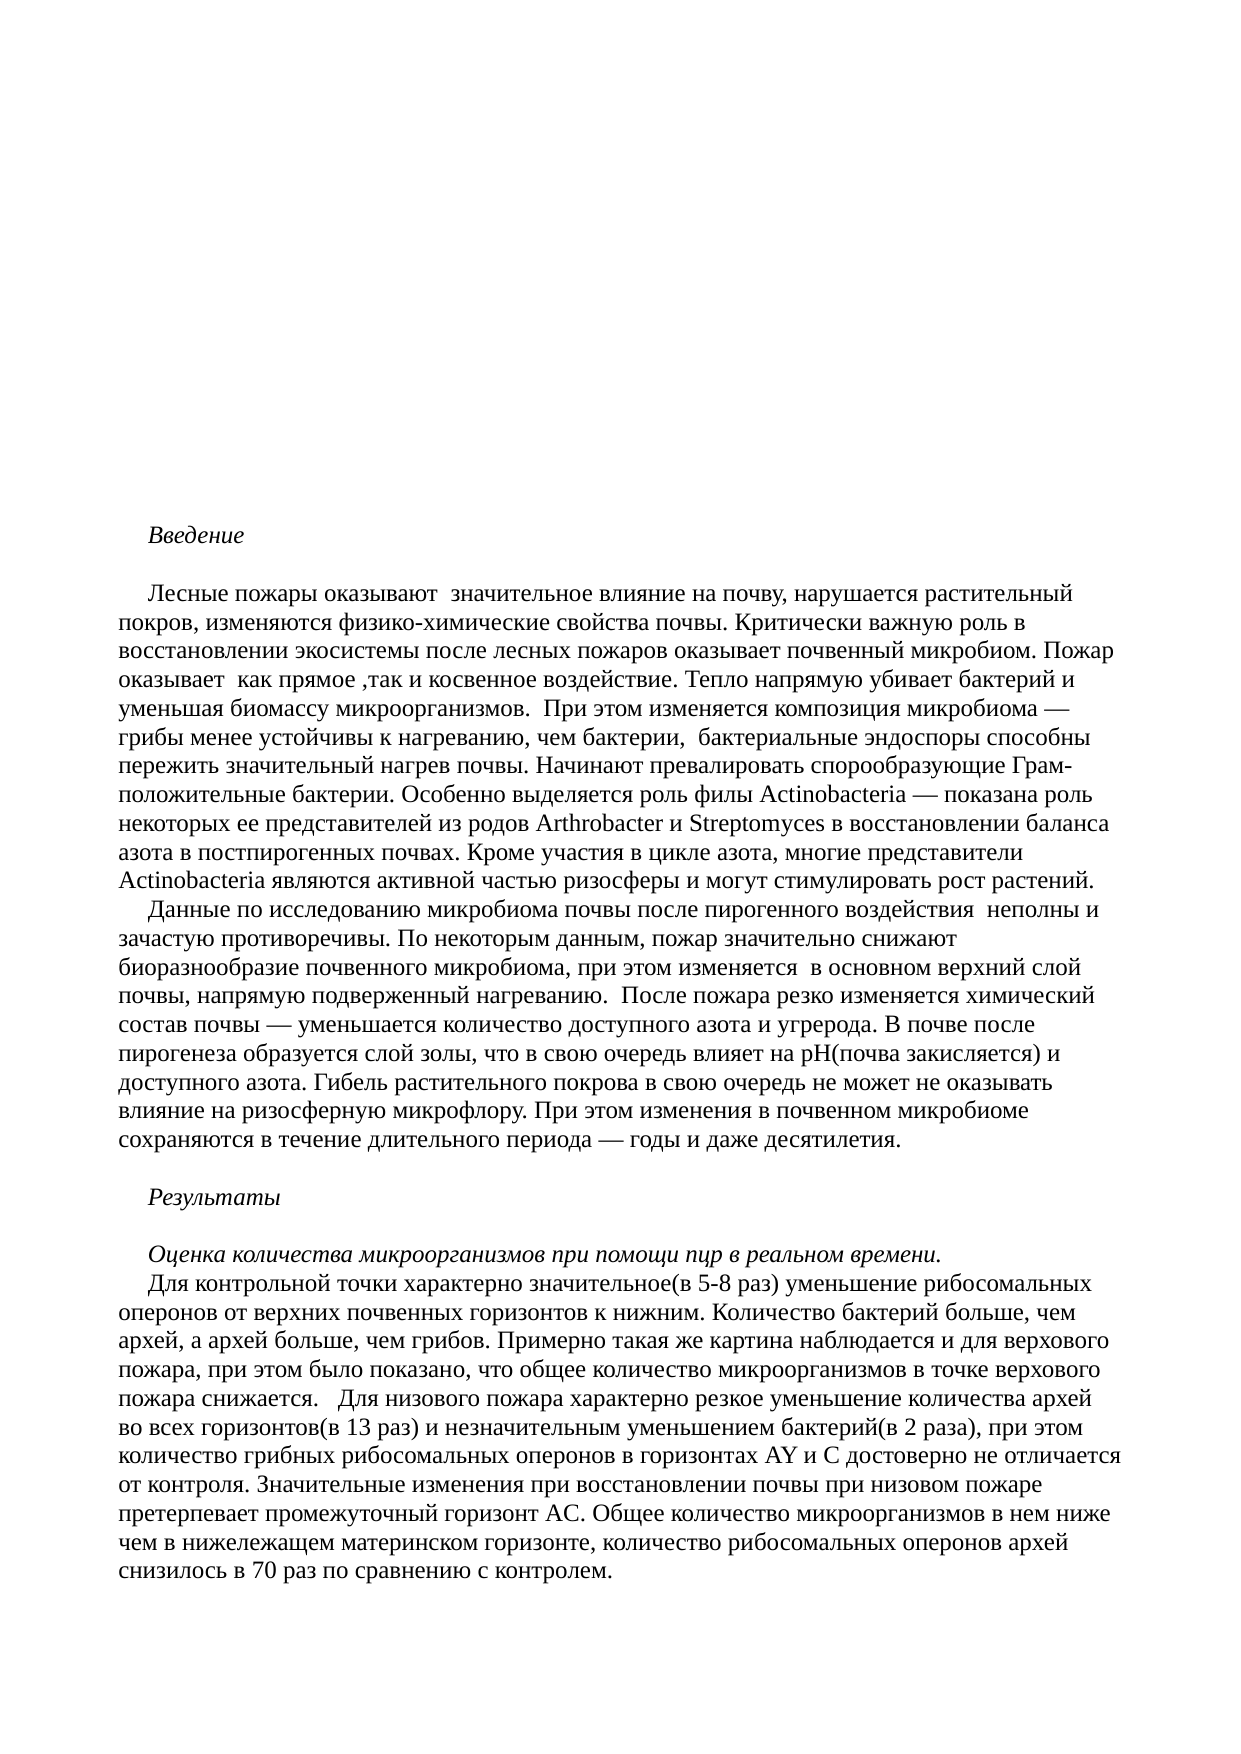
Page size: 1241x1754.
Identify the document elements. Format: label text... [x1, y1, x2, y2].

text Для контрольной точки характерно значительное(в 5-8 раз) уменьшение рибосомальных оперонов от верхних почвенных горизонтов к нижним. Количество бактерий больше, чем архей, а архей больше, чем грибов. Примерно такая же картина наблюдается и для верхового пожара, при этом было показано, что общее количество микроорганизмов в точке верхового пожара снижается. Для низового пожара характерно резкое уменьшение количества архей во всех горизонтов(в 13 раз) и незначительным уменьшением бактерий(в 2 раза), при этом количество грибных рибосомальных оперонов в горизонтах AY и С достоверно не отличается от контроля. Значительные изменения при восстановлении почвы при низовом пожаре претерпевает промежуточный горизонт AC. Общее количество микроорганизмов в нем ниже чем в нижележащем материнском горизонте, количество рибосомальных оперонов архей снизилось в 70 раз по сравнению с контролем. [118, 1268, 1122, 1584]
text Введение [118, 521, 1122, 549]
text Данные по исследованию микробиома почвы после пирогенного воздействия неполны и зачастую противоречивы. По некоторым данным, пожар значительно снижают биоразнообразие почвенного микробиома, при этом изменяется в основном верхний слой почвы, напрямую подверженный нагреванию. После пожара резко изменяется химический состав почвы — уменьшается количество доступного азота и угрерода. В почве после пирогенеза образуется слой золы, что в свою очередь влияет на pH(почва закисляется) и доступного азота. Гибель растительного покрова в свою очередь не может не оказывать влияние на ризосферную микрофлору. При этом изменения в почвенном микробиоме сохраняются в течение длительного периода — годы и даже десятилетия. [118, 894, 1122, 1153]
text Лесные пожары оказывают значительное влияние на почву, нарушается растительный покров, изменяются физико-химические свойства почвы. Критически важную роль в восстановлении экосистемы после лесных пожаров оказывает почвенный микробиом. Пожар оказывает как прямое ,так и косвенное воздействие. Тепло напрямую убивает бактерий и уменьшая биомассу микроорганизмов. При этом изменяется композиция микробиома — грибы менее устойчивы к нагреванию, чем бактерии, бактериальные эндоспоры способны пережить значительный нагрев почвы. Начинают превалировать спорообразующие Грам-положительные бактерии. Особенно выделяется роль филы Actinobacteria — показана роль некоторых ее представителей из родов Arthrobacter и Streptomyces в восстановлении баланса азота в постпирогенных почвах. Кроме участия в цикле азота, многие представители Actinobacteria являются активной частью ризосферы и могут стимулировать рост растений. [118, 578, 1122, 894]
text Оценка количества микроорганизмов при помощи пцр в реальном времени. [118, 1239, 1122, 1268]
text Результаты [118, 1182, 1122, 1211]
